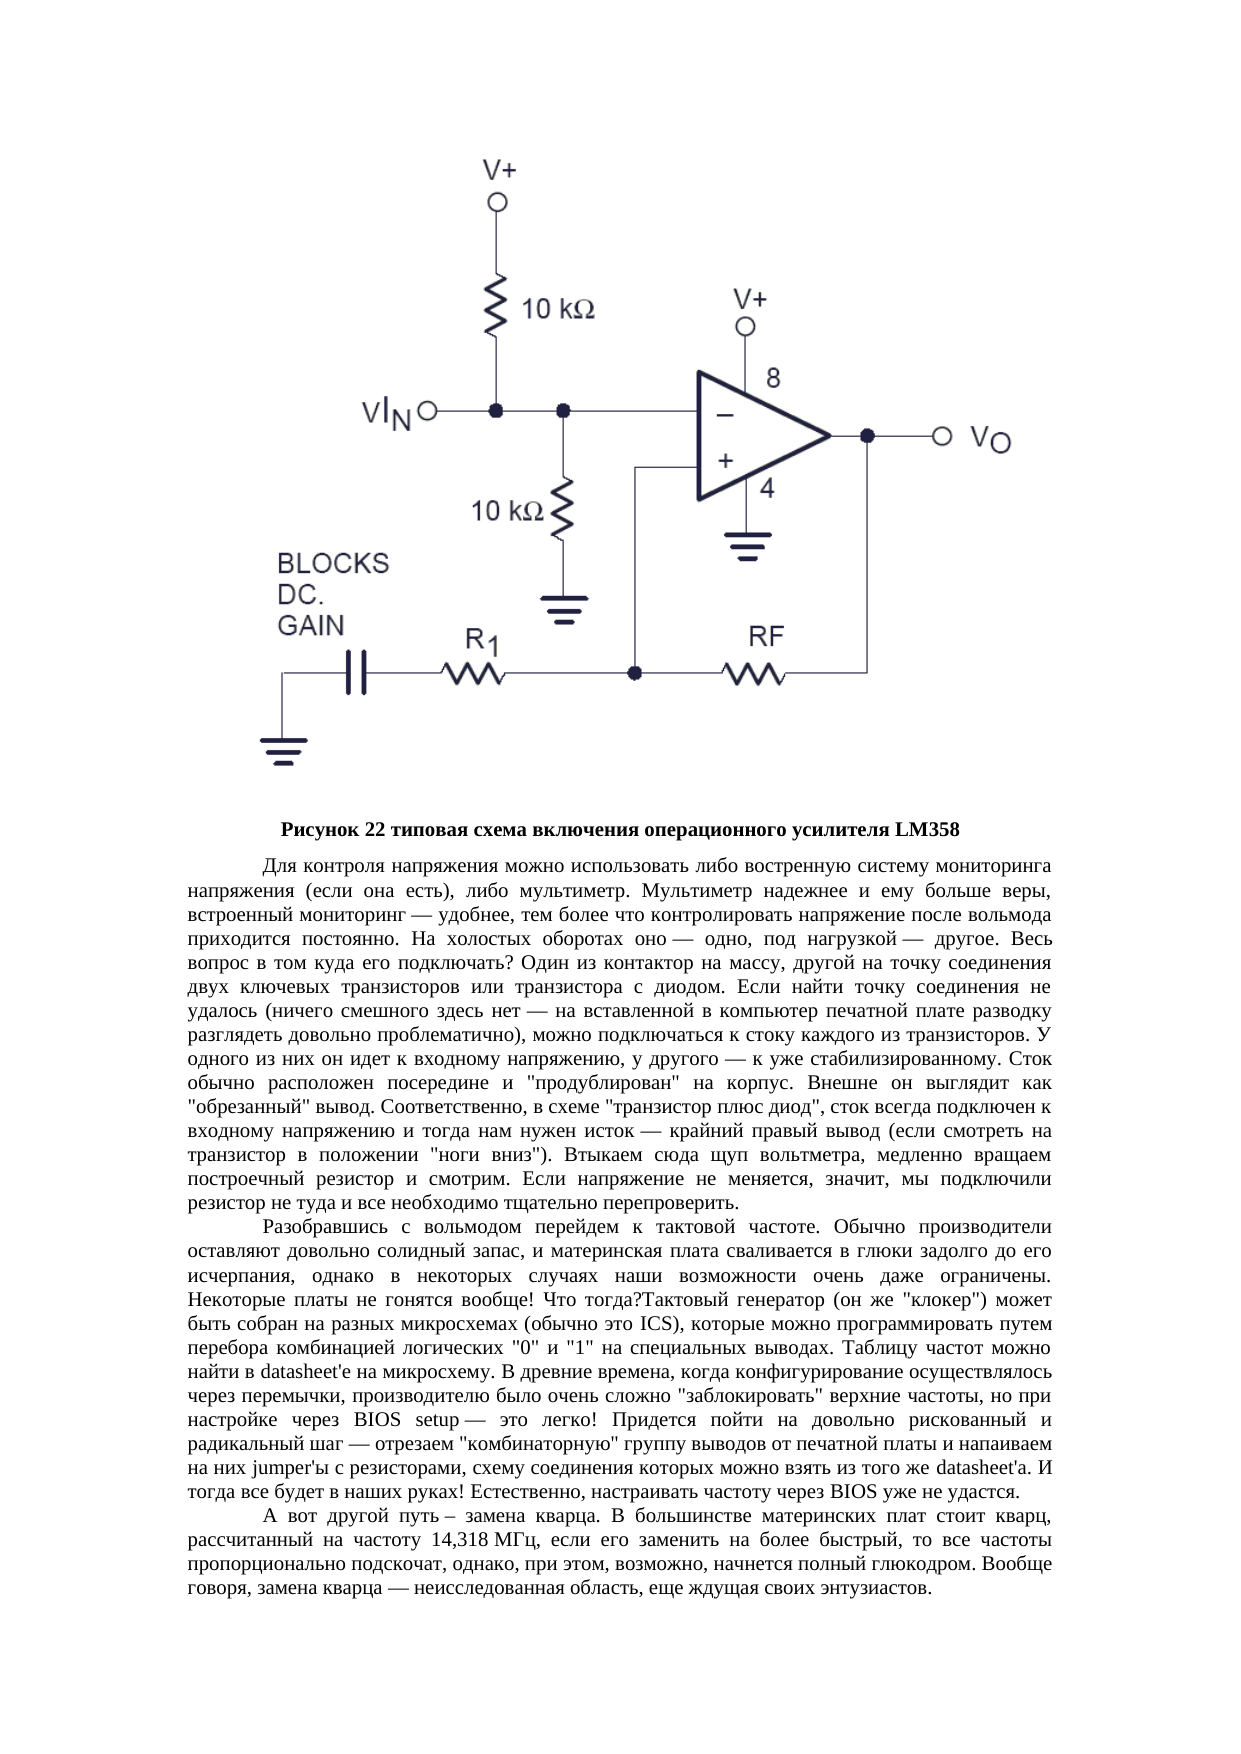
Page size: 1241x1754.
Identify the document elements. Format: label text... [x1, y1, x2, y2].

text А вот другой путь – замена кварца. В большинстве материнских плат стоит кварц, рассчитанный на частоту 14,318 МГц, если его заменить на более быстрый, то все частоты пропорционально подскочат, однако, при этом, возможно, начнется полный глюкодром. Вообще говоря, замена кварца — неисследованная область, еще ждущая своих энтузиастов. [187, 1503, 1053, 1599]
text Разобравшись с вольмодом перейдем к тактовой частоте. Обычно производители оставляют довольно солидный запас, и материнская плата сваливается в глюки задолго до его исчерпания, однако в некоторых случаях наши возможности очень даже ограничены. Некоторые платы не гонятся вообще! Что тогда?Тактовый генератор (он же "клокер") может быть собран на разных микросхемах (обычно это ICS), которые можно программировать путем перебора комбинацией логических "0" и "1" на специальных выводах. Таблицу частот можно найти в datasheet'е на микросхему. В древние времена, когда конфигурирование осуществлялось через перемычки, производителю было очень сложно "заблокировать" верхние частоты, но при настройке через BIOS setup — это легко! Придется пойти на довольно рискованный и радикальный шаг — отрезаем "комбинаторную" группу выводов от печатной платы и напаиваем на них jumper'ы с резисторами, схему соединения которых можно взять из того же datasheet'а. И тогда все будет в наших руках! Естественно, настраивать частоту через BIOS уже не удастся. [187, 1214, 1053, 1503]
text Для контроля напряжения можно использовать либо востренную систему мониторинга напряжения (если она есть), либо мультиметр. Мультиметр надежнее и ему больше веры, встроенный мониторинг — удобнее, тем более что контролировать напряжение после вольмода приходится постоянно. На холостых оборотах оно — одно, под нагрузкой — другое. Весь вопрос в том куда его подключать? Один из контактор на массу, другой на точку соединения двух ключевых транзисторов или транзистора с диодом. Если найти точку соединения не удалось (ничего смешного здесь нет — на вставленной в компьютер печатной плате разводку разглядеть довольно проблематично), можно подключаться к стоку каждого из транзисторов. У одного из них он идет к входному напряжению, у другого — к уже стабилизированному. Сток обычно расположен посередине и "продублирован" на корпус. Внешне он выглядит как "обрезанный" вывод. Соответственно, в схеме "транзистор плюс диод", сток всегда подключен к входному напряжению и тогда нам нужен исток — крайний правый вывод (если смотреть на транзистор в положении "ноги вниз"). Втыкаем сюда щуп вольтметра, медленно вращаем построечный резистор и смотрим. Если напряжение не меняется, значит, мы подключили резистор не туда и все необходимо тщательно перепроверить. [187, 853, 1053, 1214]
picture [187, 150, 1052, 792]
text Рисунок 22 типовая схема включения операционного усилителя LM358 [187, 817, 1053, 841]
